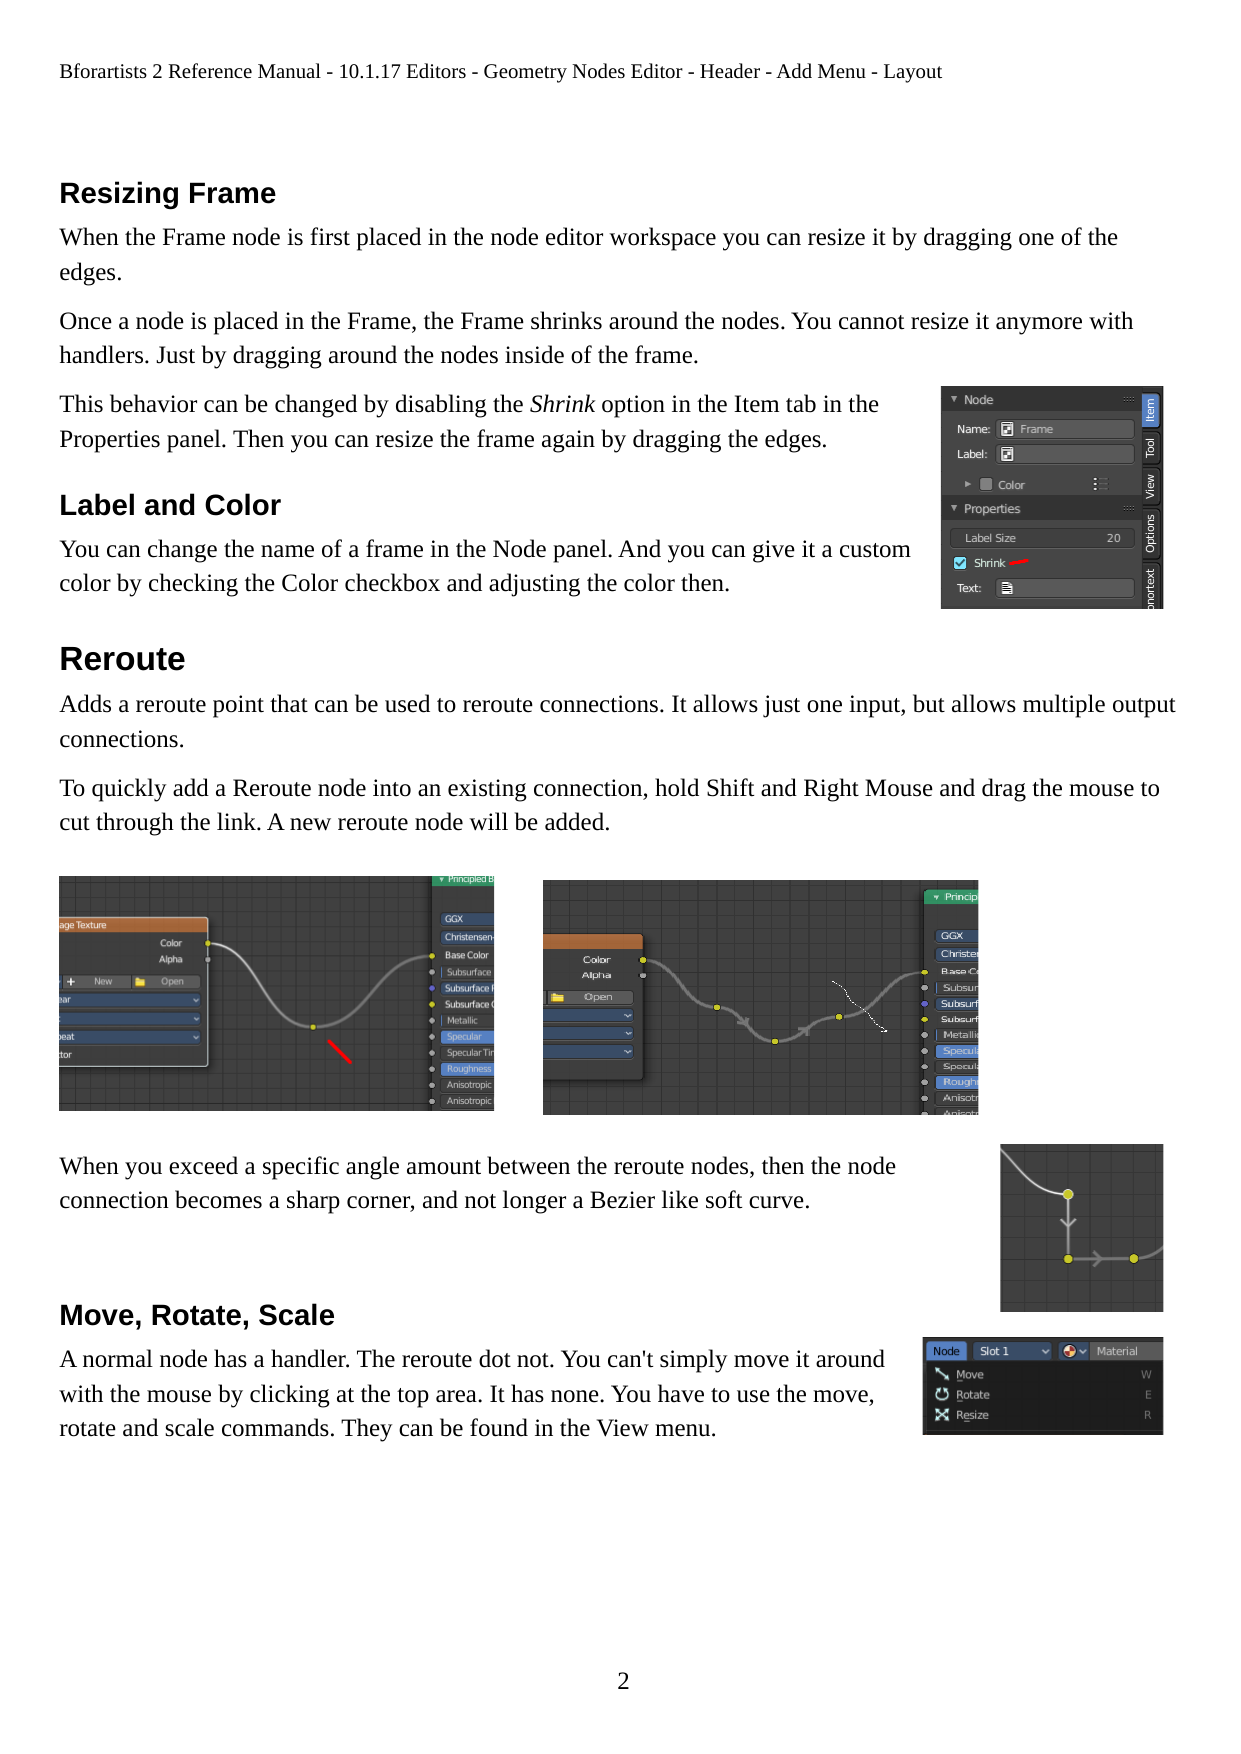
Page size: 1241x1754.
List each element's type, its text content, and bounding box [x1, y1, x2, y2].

subtitle Reroute [59, 638, 1181, 677]
picture [922, 1337, 1164, 1435]
text To quickly add a Reroute node into an existing connection, hold Shift and Right Mouse and drag the mouse to cut through the link. A new reroute node will be added. [59, 773, 1181, 836]
text A normal node has a handler. The reroute dot not. You can't simply move it around with the mouse by clicking at the top area. It has none. You have to use the move, rotate and scale commands. They can be found in the View menu. [59, 1344, 1181, 1442]
subtitle Label and Color [59, 488, 940, 521]
picture [940, 386, 1164, 609]
subtitle [1164, 488, 1181, 521]
subtitle Resizing Frame [59, 176, 1181, 210]
picture [1000, 1144, 1164, 1312]
picture [59, 876, 495, 1111]
text Adds a reroute point that can be used to reroute connections. It allows just one input, but allows multiple output connections. [59, 689, 1181, 753]
text This behavior can be changed by disabling the Shrink option in the Item tab in the Properties panel. Then you can resize the frame again by dragging the edges. [59, 389, 940, 453]
picture [543, 880, 979, 1115]
subtitle Move, Rotate, Scale [59, 1298, 1181, 1332]
text When you exceed a specific angle amount between the reroute nodes, then the node connection becomes a sharp corner, and not longer a Bezier like soft curve. [59, 1151, 1000, 1214]
text Once a node is placed in the Frame, the Frame shrinks around the nodes. You cannot resize it anymore with handlers. Just by dragging around the nodes inside of the frame. [59, 306, 1181, 369]
text You can change the name of a frame in the Node panel. And you can give it a custom color by checking the Color checkbox and adjusting the color then. [59, 534, 940, 597]
text When the Frame node is first placed in the node editor workspace you can resize it by dragging one of the edges. [59, 222, 1181, 286]
